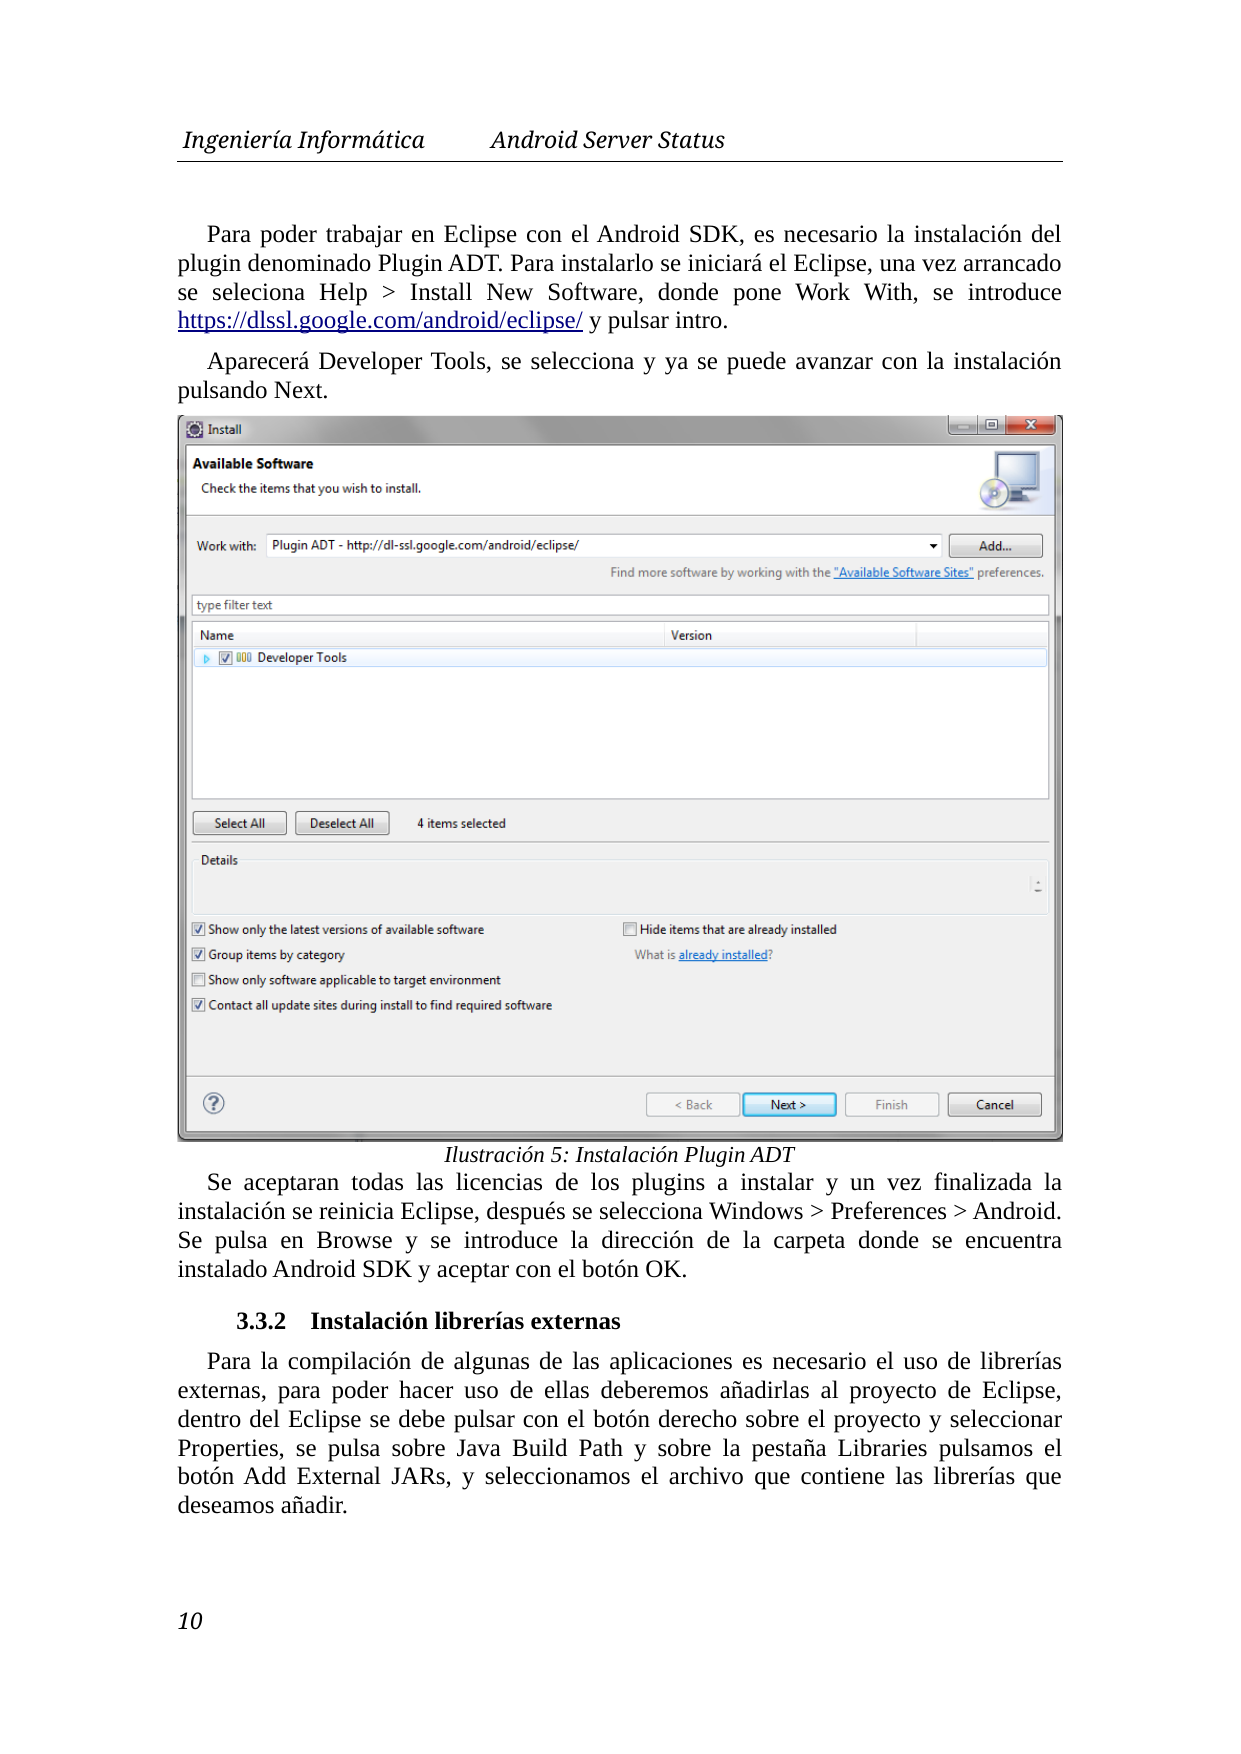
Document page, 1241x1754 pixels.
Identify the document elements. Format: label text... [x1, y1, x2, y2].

text Se aceptaran todas las licencias de los plugins a instalar y un vez finalizada la instalación se reinicia Eclipse, después se selecciona Windows > Preferences > Android. Se pulsa en Browse y se introduce la dirección de la carpeta donde se encuentra instalado Android SDK y aceptar con el botón OK. [177, 1167, 1063, 1282]
subtitle Instalación librerías externas [236, 1306, 1004, 1335]
text Para la compilación de algunas de las aplicaciones es necesario el uso de librerías externas, para poder hacer uso de ellas deberemos añadirlas al proyecto de Eclipse, dentro del Eclipse se debe pulsar con el botón derecho sobre el proyecto y seleccionar Properties, se pulsa sobre Java Build Path y sobre la pestaña Libraries pulsamos el botón Add External JARs, y seleccionamos el archivo que contiene las librerías que deseamos añadir. [177, 1346, 1063, 1519]
text Aparecerá Developer Tools, se selecciona y ya se puede avanzar con la instalación pulsando Next. [177, 346, 1063, 403]
text Para poder trabajar en Eclipse con el Android SDK, es necesario la instalación del plugin denominado Plugin ADT. Para instalarlo se iniciará el Eclipse, una vez arrancado se seleciona Help > Install New Software, donde pone Work With, se introduce https://dlssl.google.com/android/eclipse/ y pulsar intro. [177, 219, 1063, 334]
text Ilustración 5: Instalación Plugin ADT [177, 1142, 1063, 1167]
